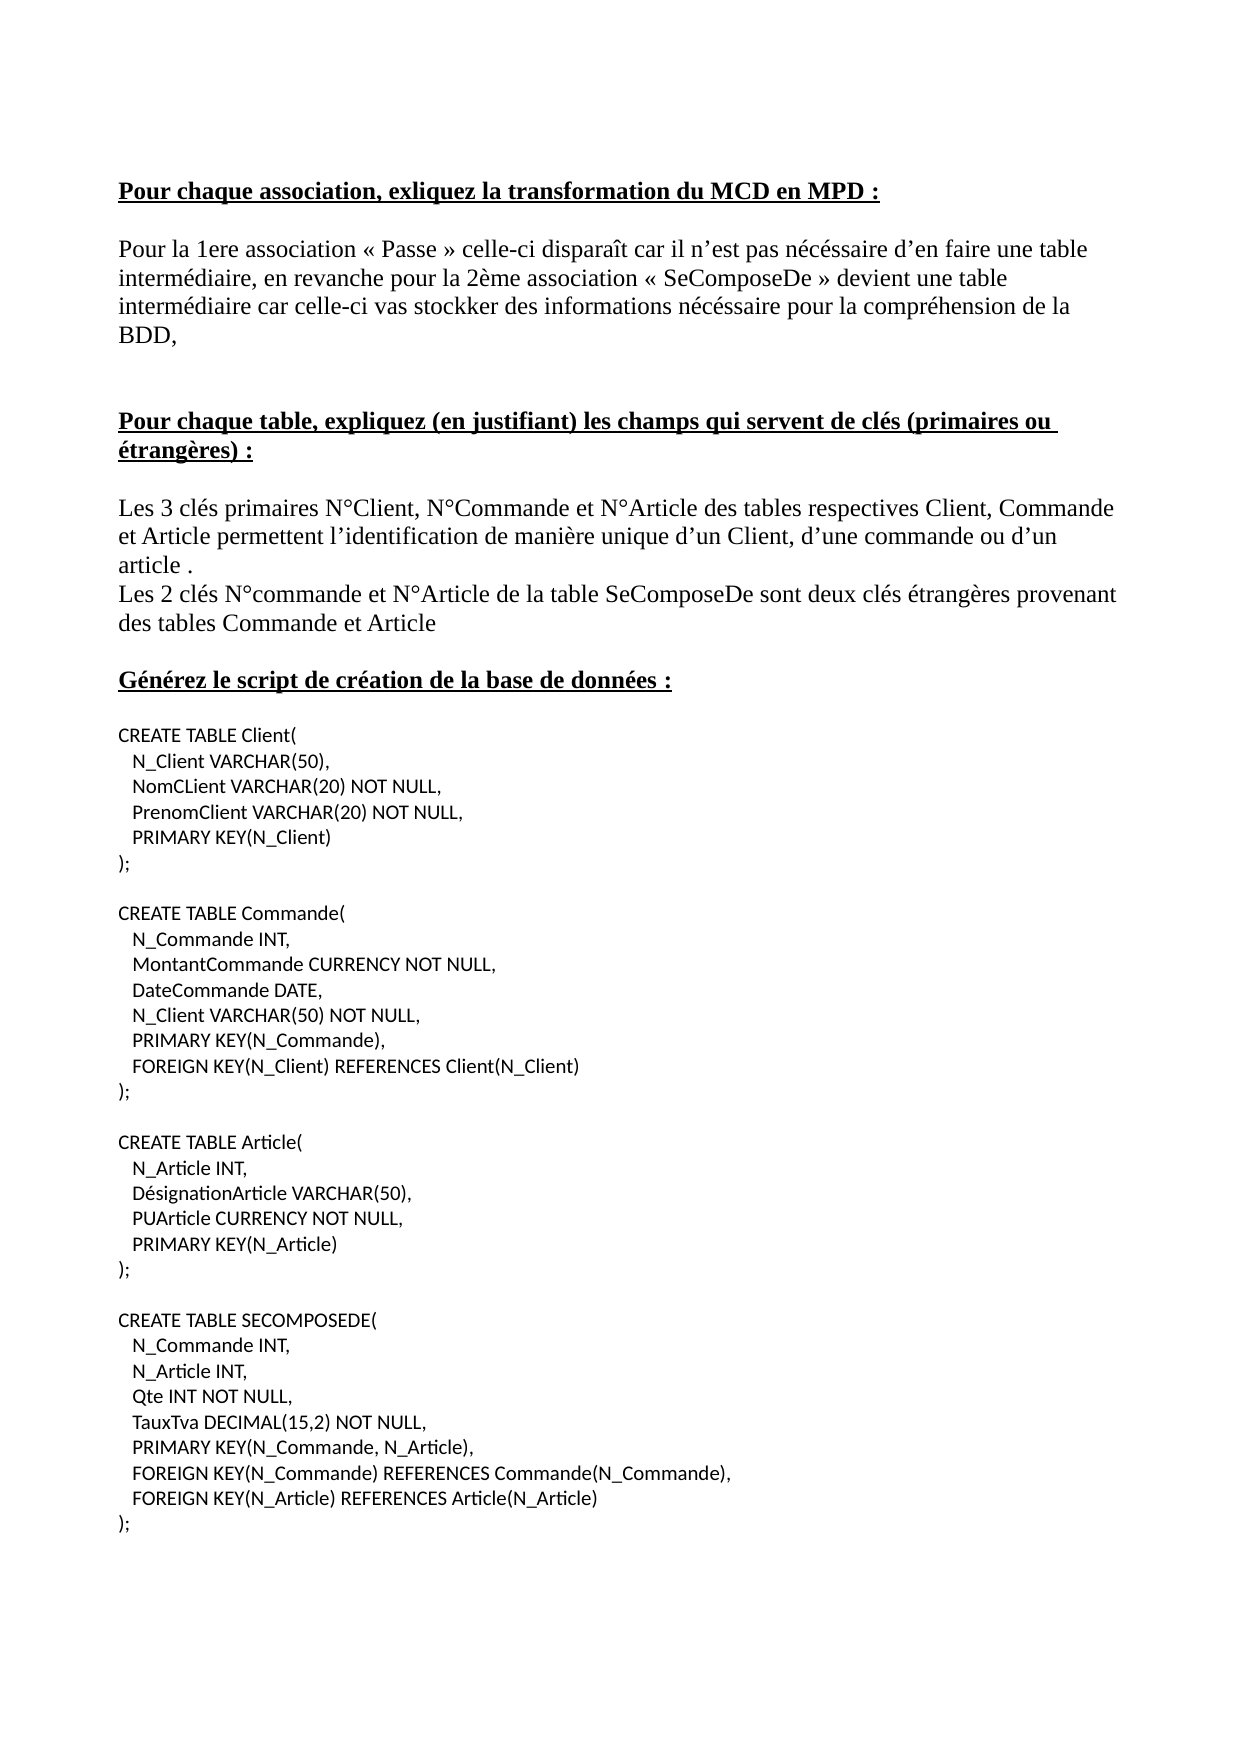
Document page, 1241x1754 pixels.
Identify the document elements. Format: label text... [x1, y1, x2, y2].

text FOREIGN KEY(N_Client) REFERENCES Client(N_Client) [118, 1053, 1122, 1078]
text Les 3 clés primaires N°Client, N°Commande et N°Article des tables respectives Client, Commande et Article permettent l’identification de manière unique d’un Client, d’une commande ou d’un article . [118, 493, 1122, 579]
text ); [118, 1078, 1122, 1104]
text PRIMARY KEY(N_Commande, N_Article), [118, 1434, 1122, 1460]
text CREATE TABLE Commande( [118, 901, 1122, 926]
text Les 2 clés N°commande et N°Article de la table SeComposeDe sont deux clés étrangères provenant des tables Commande et Article [118, 579, 1122, 636]
text FOREIGN KEY(N_Commande) REFERENCES Commande(N_Commande), [118, 1460, 1122, 1485]
text PRIMARY KEY(N_Commande), [118, 1028, 1122, 1053]
text NomCLient VARCHAR(20) NOT NULL, [118, 773, 1122, 799]
text CREATE TABLE Client( [118, 723, 1122, 748]
text FOREIGN KEY(N_Article) REFERENCES Article(N_Article) [118, 1485, 1122, 1511]
text PRIMARY KEY(N_Client) [118, 824, 1122, 850]
text TauxTva DECIMAL(15,2) NOT NULL, [118, 1409, 1122, 1434]
text N_Commande INT, [118, 1333, 1122, 1358]
text ); [118, 850, 1122, 875]
text Pour chaque association, exliquez la transformation du MCD en MPD : [118, 176, 1122, 205]
text ); [118, 1256, 1122, 1282]
text N_Article INT, [118, 1358, 1122, 1383]
text DésignationArticle VARCHAR(50), [118, 1180, 1122, 1206]
text Pour la 1ere association « Passe » celle-ci disparaît car il n’est pas nécéssaire d’en faire une table intermédiaire, en revanche pour la 2ème association « SeComposeDe » devient une table intermédiaire car celle-ci vas stockker des informations nécéssaire pour la compréhension de la BDD, [118, 234, 1122, 349]
text N_Commande INT, [118, 926, 1122, 951]
text MontantCommande CURRENCY NOT NULL, [118, 951, 1122, 977]
text PrenomClient VARCHAR(20) NOT NULL, [118, 799, 1122, 824]
text PUArticle CURRENCY NOT NULL, [118, 1206, 1122, 1231]
text Pour chaque table, expliquez (en justifiant) les champs qui servent de clés (primaires ou étrangères) : [118, 406, 1122, 464]
text N_Client VARCHAR(50), [118, 748, 1122, 773]
text N_Client VARCHAR(50) NOT NULL, [118, 1002, 1122, 1028]
text DateCommande DATE, [118, 977, 1122, 1002]
text N_Article INT, [118, 1155, 1122, 1180]
text Générez le script de création de la base de données : [118, 665, 1122, 694]
text Qte INT NOT NULL, [118, 1383, 1122, 1409]
text CREATE TABLE Article( [118, 1129, 1122, 1155]
text PRIMARY KEY(N_Article) [118, 1231, 1122, 1256]
text CREATE TABLE SECOMPOSEDE( [118, 1307, 1122, 1333]
text ); [118, 1511, 1122, 1536]
